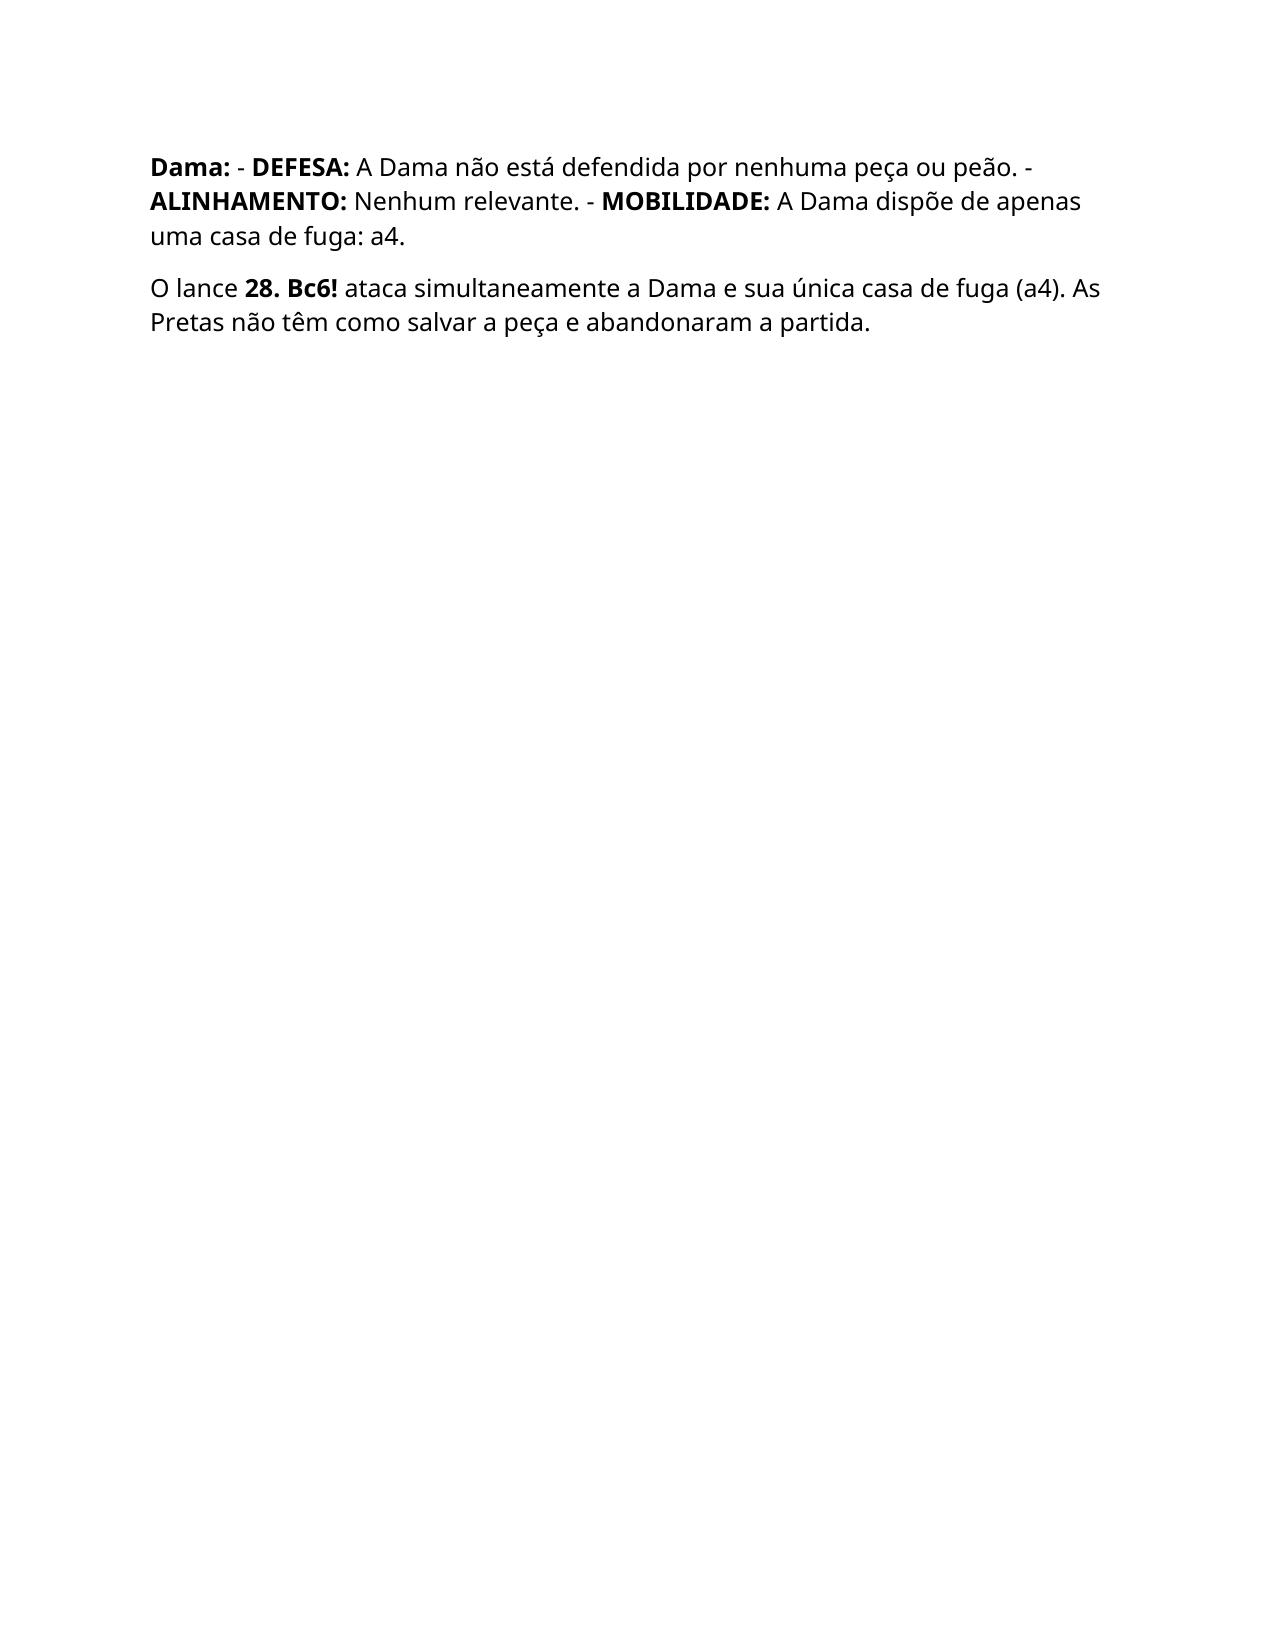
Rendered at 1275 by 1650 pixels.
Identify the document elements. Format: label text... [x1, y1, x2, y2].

text Dama: - DEFESA: A Dama não está defendida por nenhuma peça ou peão. - ALINHAMENTO: Nenhum relevante. - MOBILIDADE: A Dama dispõe de apenas uma casa de fuga: a4. [150, 150, 1125, 252]
text O lance 28. Bc6! ataca simultaneamente a Dama e sua única casa de fuga (a4). As Pretas não têm como salvar a peça e abandonaram a partida. [150, 271, 1125, 339]
